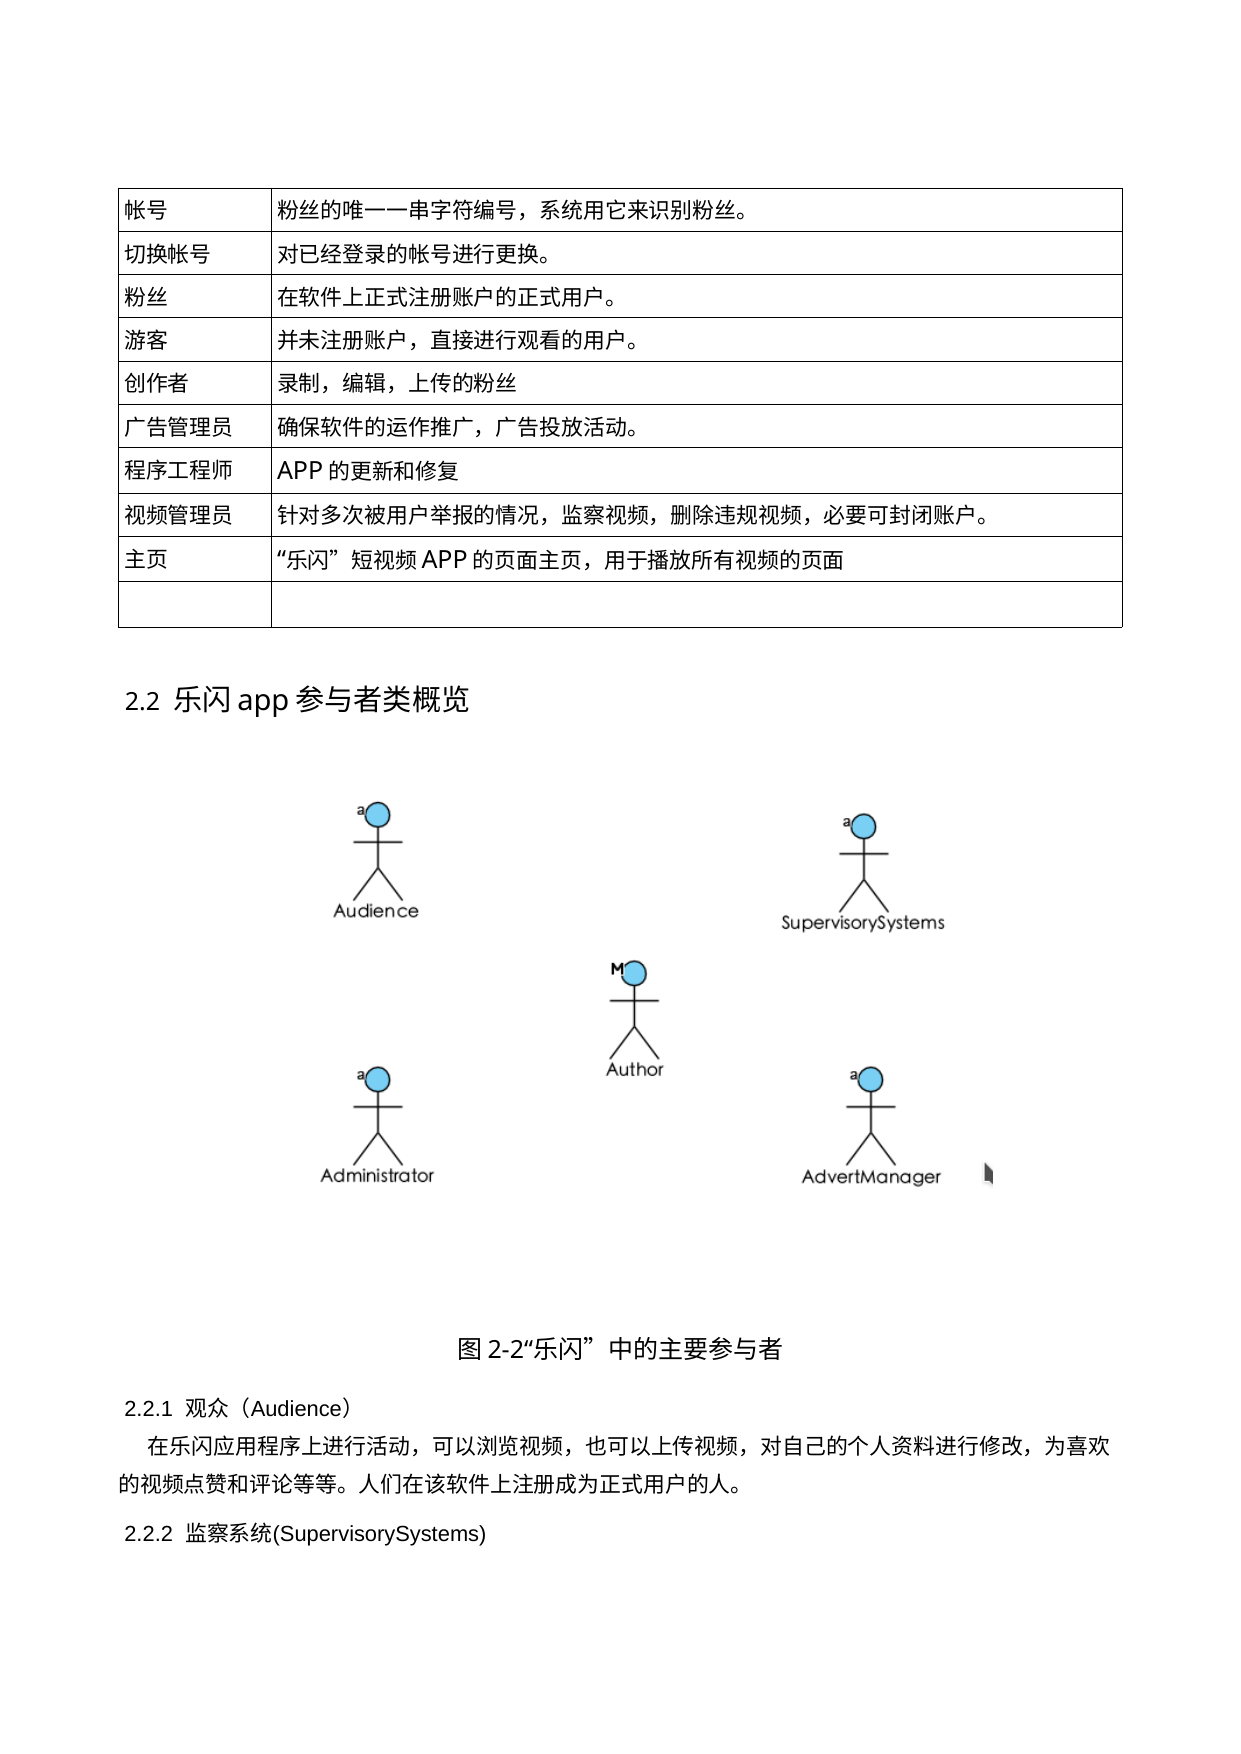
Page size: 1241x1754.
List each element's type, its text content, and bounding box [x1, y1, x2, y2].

table_cell 在软件上正式注册账户的正式用户。 [272, 275, 1122, 317]
table_cell [272, 582, 1122, 627]
table_cell 录制，编辑，上传的粉丝 [272, 362, 1122, 404]
table_cell 对已经登录的帐号进行更换。 [272, 232, 1122, 274]
table_cell 粉丝 [119, 275, 271, 317]
table_cell APP的更新和修复 [272, 448, 1122, 493]
subtitle 监察系统(SupervisorySystems) [118, 1516, 1122, 1548]
picture [247, 796, 993, 1202]
subtitle 乐闪app参与者类概览 [118, 677, 1122, 719]
table_cell “乐闪”短视频APP的页面主页，用于播放所有视频的页面 [272, 537, 1122, 581]
text 在乐闪应用程序上进行活动，可以浏览视频，也可以上传视频，对自己的个人资料进行修改，为喜欢的视频点赞和评论等等。人们在该软件上注册成为正式用户的人。 [118, 1429, 1122, 1498]
table_cell 视频管理员 [119, 494, 271, 536]
table_cell 粉丝的唯一一串字符编号，系统用它来识别粉丝。 [272, 189, 1122, 231]
subtitle 观众（Audience） [118, 1391, 1122, 1423]
table_cell 确保软件的运作推广，广告投放活动。 [272, 405, 1122, 447]
table_cell 创作者 [119, 362, 271, 404]
table_cell 游客 [119, 318, 271, 361]
table_cell 切换帐号 [119, 232, 271, 274]
table_cell 帐号 [119, 189, 271, 231]
table_cell 广告管理员 [119, 405, 271, 447]
table_cell 并未注册账户，直接进行观看的用户。 [272, 318, 1122, 361]
table_cell 针对多次被用户举报的情况，监察视频，删除违规视频，必要可封闭账户。 [272, 494, 1122, 536]
table_cell [119, 582, 271, 627]
table_cell 主页 [119, 537, 271, 581]
table_cell 程序工程师 [119, 448, 271, 493]
text 图2-2“乐闪”中的主要参与者 [118, 1329, 1122, 1366]
